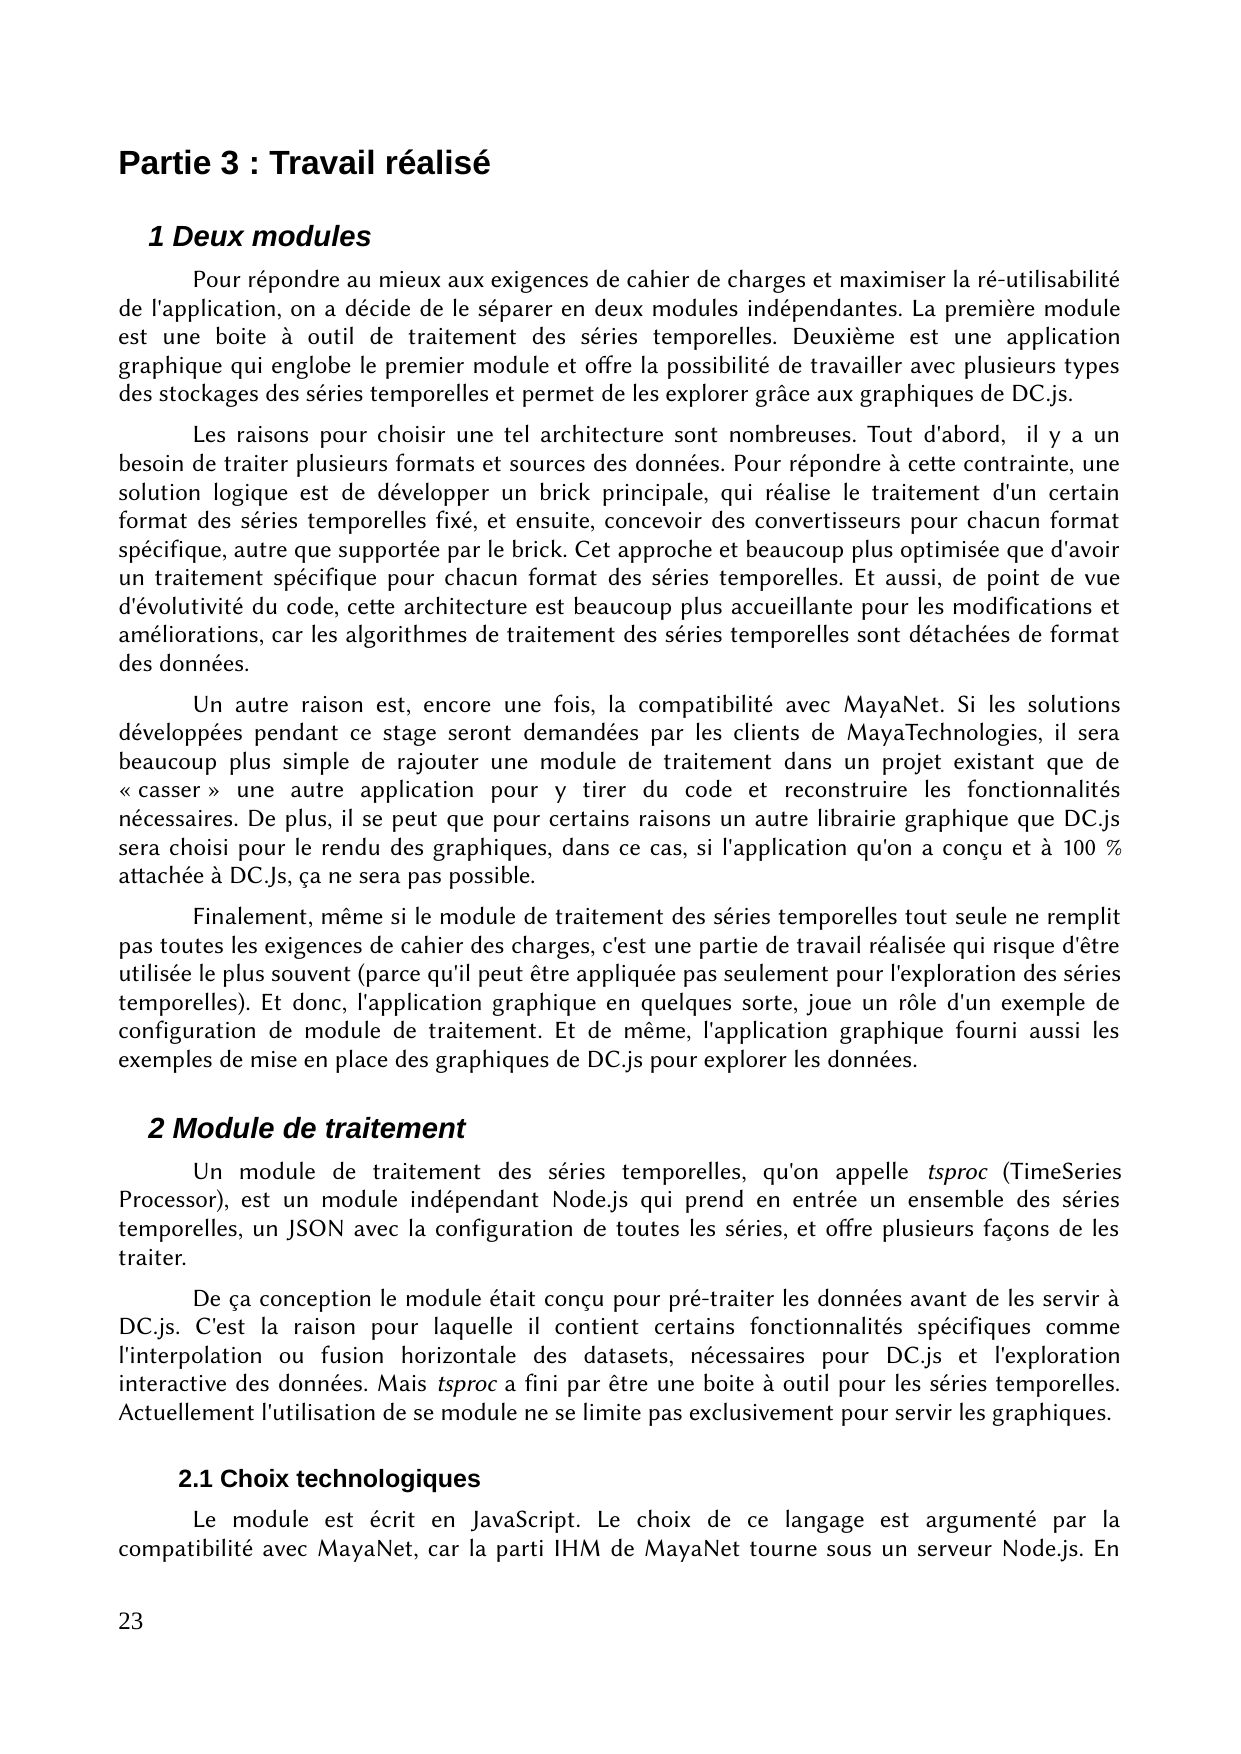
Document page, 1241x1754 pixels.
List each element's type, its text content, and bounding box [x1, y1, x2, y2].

subtitle Deux modules [118, 219, 1122, 253]
text Finalement, même si le module de traitement des séries temporelles tout seule ne remplit pas toutes les exigences de cahier des charges, c'est une partie de travail réalisée qui risque d'être utilisée le plus souvent (parce qu'il peut être appliquée pas seulement pour l'exploration des séries temporelles). Et donc, l'application graphique en quelques sorte, joue un rôle d'un exemple de configuration de module de traitement. Et de même, l'application graphique fourni aussi les exemples de mise en place des graphiques de DC.js pour explorer les données. [118, 902, 1122, 1073]
subtitle Choix technologiques [118, 1464, 1122, 1493]
text Un autre raison est, encore une fois, la compatibilité avec MayaNet. Si les solutions développées pendant ce stage seront demandées par les clients de MayaTechnologies, il sera beaucoup plus simple de rajouter une module de traitement dans un projet existant que de « casser » une autre application pour y tirer du code et reconstruire les fonctionnalités nécessaires. De plus, il se peut que pour certains raisons un autre librairie graphique que DC.js sera choisi pour le rendu des graphiques, dans ce cas, si l'application qu'on a conçu et à 100 % attachée à DC.Js, ça ne sera pas possible. [118, 690, 1122, 890]
text Pour répondre au mieux aux exigences de cahier de charges et maximiser la ré-utilisabilité de l'application, on a décide de le séparer en deux modules indépendantes. La première module est une boite à outil de traitement des séries temporelles. Deuxième est une application graphique qui englobe le premier module et offre la possibilité de travailler avec plusieurs types des stockages des séries temporelles et permet de les explorer grâce aux graphiques de DC.js. [118, 265, 1122, 408]
text Le module est écrit en JavaScript. Le choix de ce langage est argumenté par la compatibilité avec MayaNet, car la parti IHM de MayaNet tourne sous un serveur Node.js. En [118, 1505, 1122, 1562]
text Un module de traitement des séries temporelles, qu'on appelle tsproc (TimeSeries Processor), est un module indépendant Node.js qui prend en entrée un ensemble des séries temporelles, un JSON avec la configuration de toutes les séries, et offre plusieurs façons de les traiter. [118, 1157, 1122, 1271]
subtitle Module de traitement [118, 1111, 1122, 1144]
text Les raisons pour choisir une tel architecture sont nombreuses. Tout d'abord, il y a un besoin de traiter plusieurs formats et sources des données. Pour répondre à cette contrainte, une solution logique est de développer un brick principale, qui réalise le traitement d'un certain format des séries temporelles fixé, et ensuite, concevoir des convertisseurs pour chacun format spécifique, autre que supportée par le brick. Cet approche et beaucoup plus optimisée que d'avoir un traitement spécifique pour chacun format des séries temporelles. Et aussi, de point de vue d'évolutivité du code, cette architecture est beaucoup plus accueillante pour les modifications et améliorations, car les algorithmes de traitement des séries temporelles sont détachées de format des données. [118, 421, 1122, 677]
text De ça conception le module était conçu pour pré-traiter les données avant de les servir à DC.js. C'est la raison pour laquelle il contient certains fonctionnalités spécifiques comme l'interpolation ou fusion horizontale des datasets, nécessaires pour DC.js et l'exploration interactive des données. Mais tsproc a fini par être une boite à outil pour les séries temporelles. Actuellement l'utilisation de se module ne se limite pas exclusivement pour servir les graphiques. [118, 1284, 1122, 1426]
subtitle Partie 3 : Travail réalisé [118, 143, 1122, 182]
